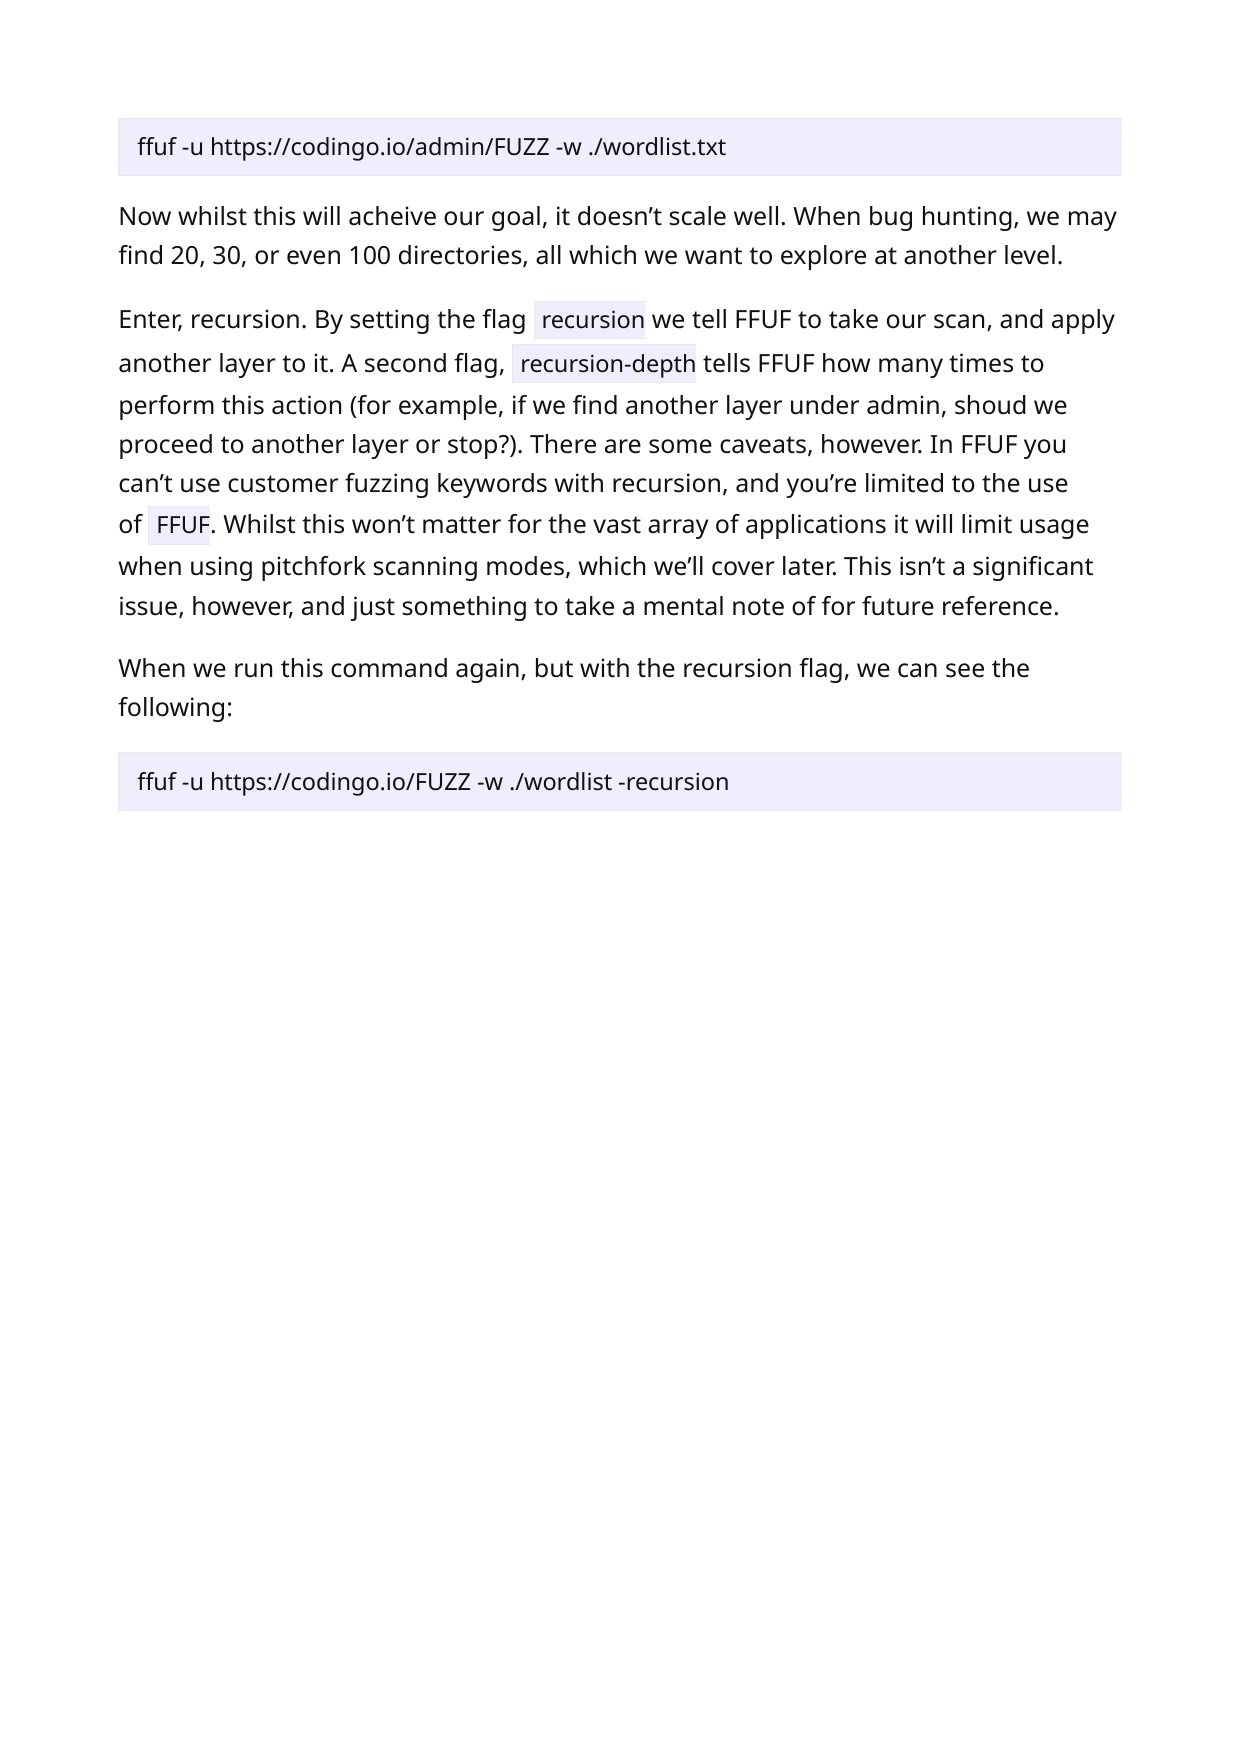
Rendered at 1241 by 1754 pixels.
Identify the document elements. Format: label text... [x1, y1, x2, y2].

text ffuf -u https://codingo.io/FUZZ -w ./wordlist -recursion [119, 754, 1122, 810]
text ffuf -u https://codingo.io/admin/FUZZ -w ./wordlist.txt [119, 119, 1122, 175]
text Now whilst this will acheive our goal, it doesn’t scale well. When bug hunting, we may find 20, 30, or even 100 directories, all which we want to explore at another level. [118, 199, 1122, 272]
text Enter, recursion. By setting the flag recursion we tell FFUF to take our scan, and apply another layer to it. A second flag, recursion-depth tells FFUF how many times to perform this action (for example, if we find another layer under admin, shoud we proceed to another layer or stop?). There are some caveats, however. In FFUF you can’t use customer fuzzing keywords with recursion, and you’re limited to the use of FFUF. Whilst this won’t matter for the vast array of applications it will limit usage when using pitchfork scanning modes, which we’ll cover later. This isn’t a significant issue, however, and just something to take a mental note of for future reference. [118, 301, 1122, 622]
text When we run this command again, but with the recursion flag, we can see the following: [118, 651, 1122, 724]
